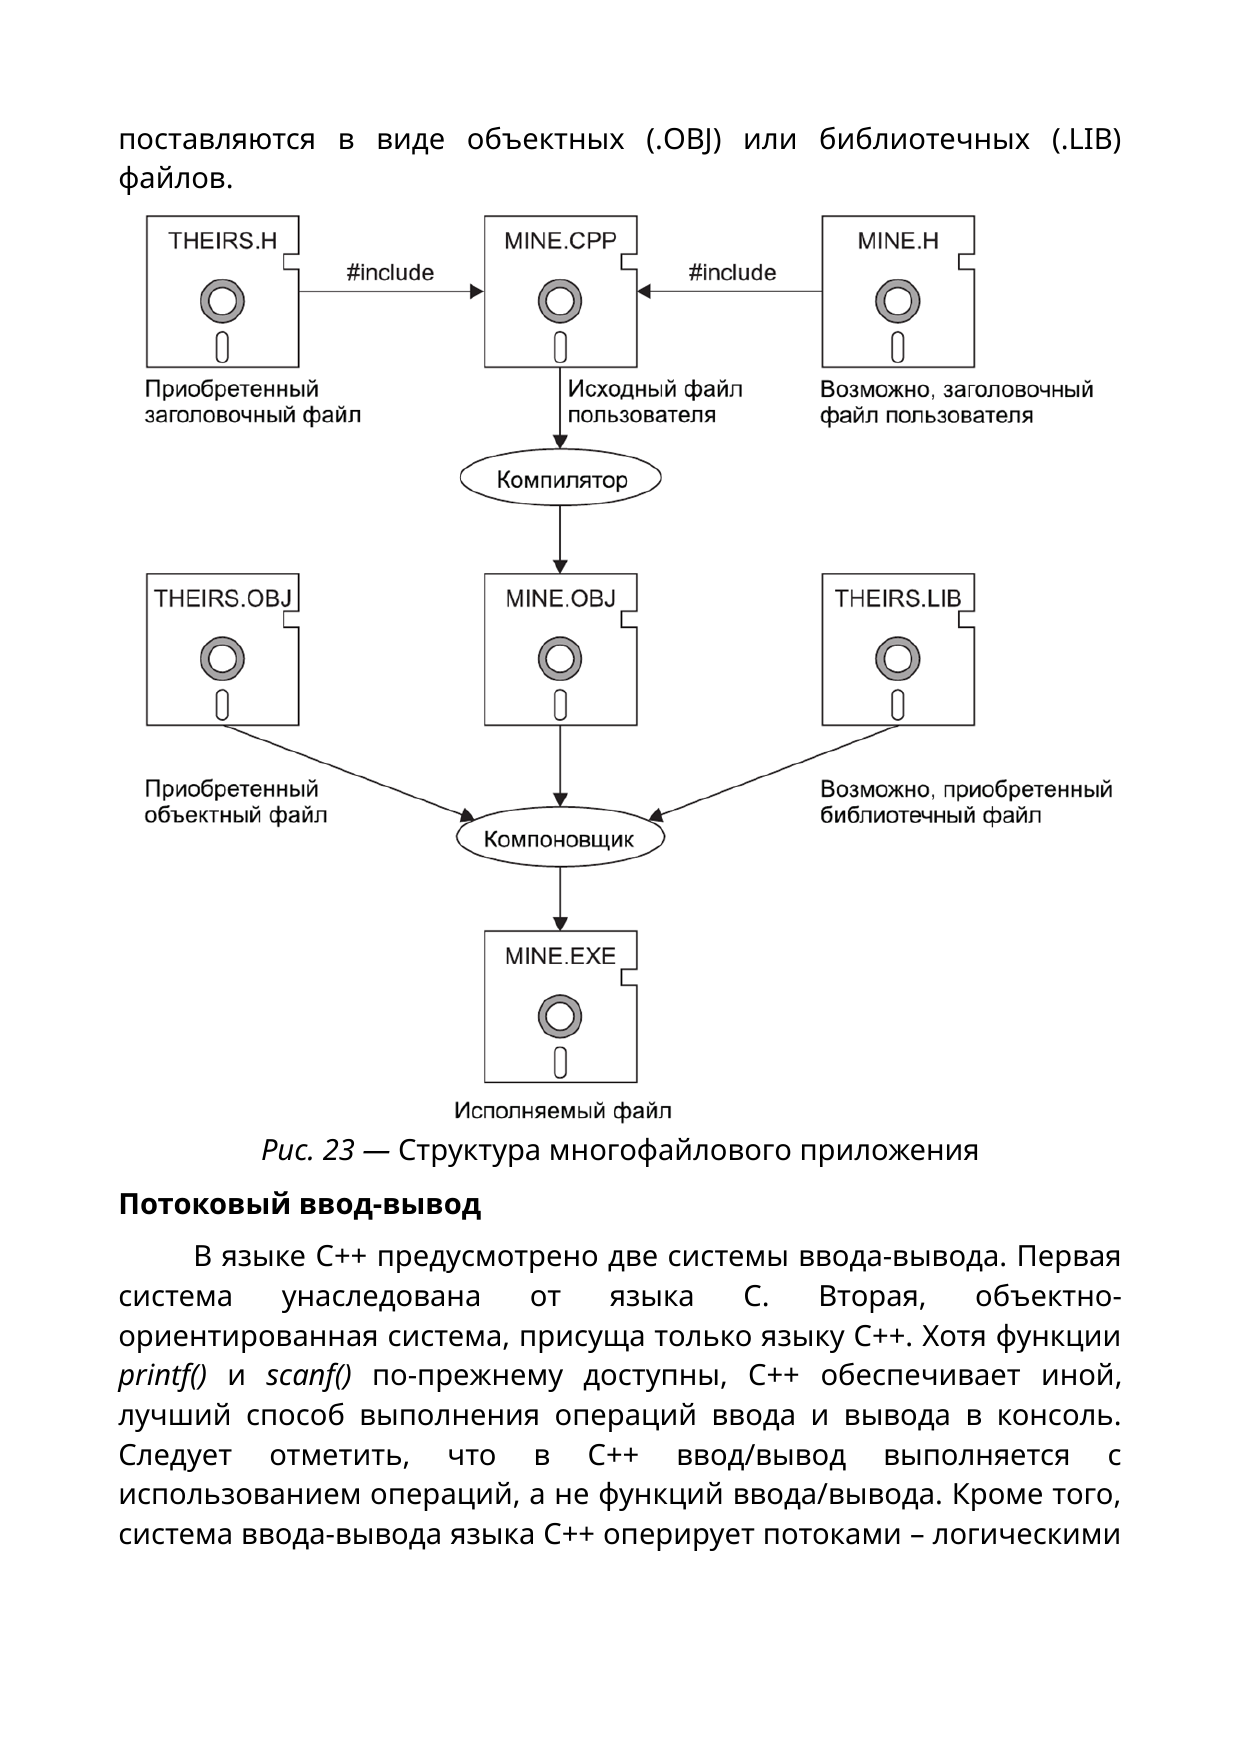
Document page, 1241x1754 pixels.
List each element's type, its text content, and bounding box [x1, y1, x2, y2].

text Рис. 23 — Структура многофайлового приложения [118, 1129, 1122, 1169]
picture [118, 197, 1123, 1129]
text В языке C++ предусмотрено две системы ввода-вывода. Первая система унаследована от языка С. Вторая, объектно-ориентированная система, присуща только языку C++. Хотя функции printf() и scanf() по-прежнему доступны, C++ обеспечивает иной, лучший способ выполнения операций ввода и вывода в консоль. Следует отметить, что в C++ ввод/вывод выполняется с использованием операций, а не функций ввода/вывода. Кроме того, система ввода-вывода языка C++ оперирует потоками – логическими [118, 1235, 1122, 1553]
text поставляются в виде объектных (.OBJ) или библиотечных (.LIB) файлов. [118, 118, 1122, 197]
subtitle Потоковый ввод-вывод [118, 1183, 1122, 1223]
